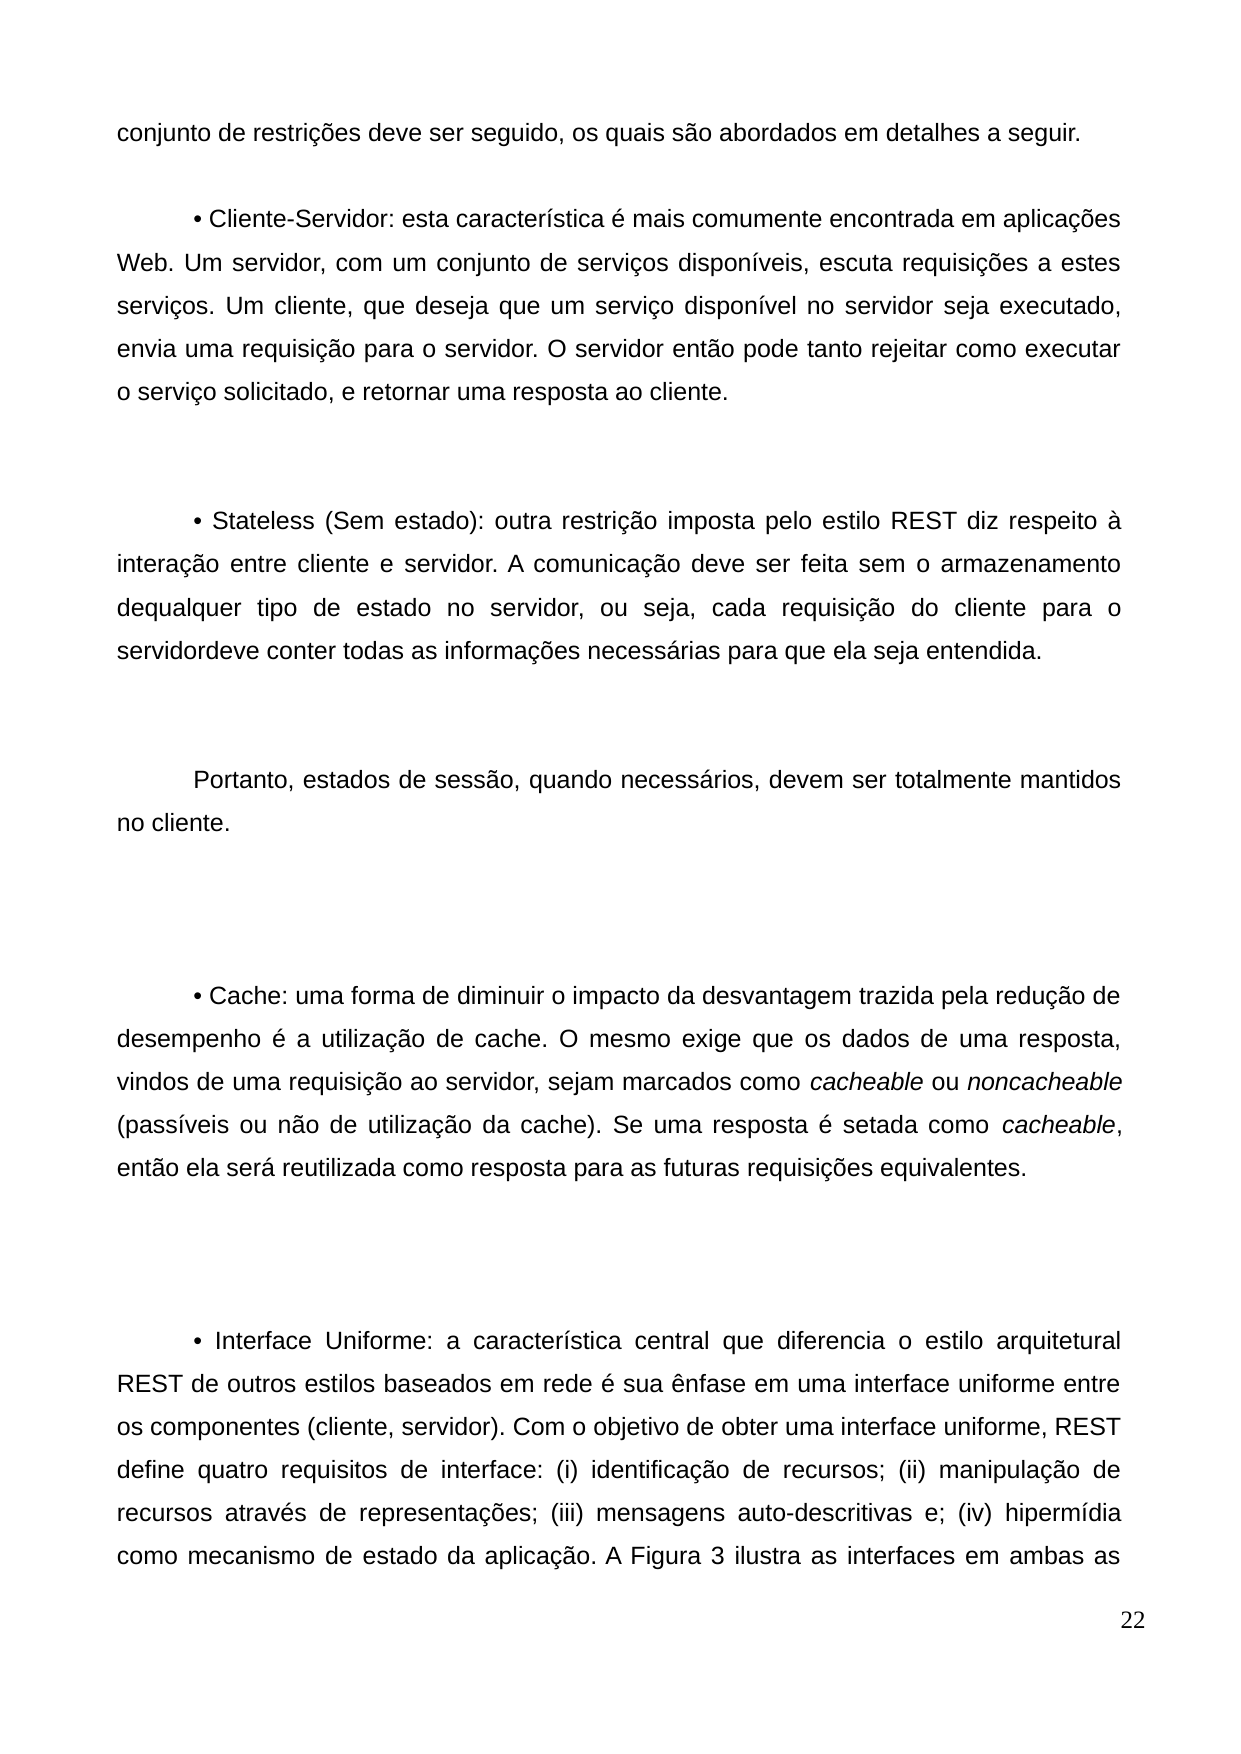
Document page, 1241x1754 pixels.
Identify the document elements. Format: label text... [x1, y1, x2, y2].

text • Stateless (Sem estado): outra restrição imposta pelo estilo REST diz respeito à interação entre cliente e servidor. A comunicação deve ser feita sem o armazenamento dequalquer tipo de estado no servidor, ou seja, cada requisição do cliente para o servidordeve conter todas as informações necessárias para que ela seja entendida. [117, 506, 1123, 664]
text Web. Um servidor, com um conjunto de serviços disponíveis, escuta requisições a estes serviços. Um cliente, que deseja que um serviço disponível no servidor seja executado, envia uma requisição para o servidor. O servidor então pode tanto rejeitar como executar o serviço solicitado, e retornar uma resposta ao cliente. [117, 247, 1123, 406]
text conjunto de restrições deve ser seguido, os quais são abordados em detalhes a seguir. [117, 118, 1123, 147]
text • Cache: uma forma de diminuir o impacto da desvantagem trazida pela redução de desempenho é a utilização de cache. O mesmo exige que os dados de uma resposta, vindos de uma requisição ao servidor, sejam marcados como cacheable ou noncacheable (passíveis ou não de utilização da cache). Se uma resposta é setada como cacheable, então ela será reutilizada como resposta para as futuras requisições equivalentes. [117, 981, 1123, 1182]
text • Cliente-Servidor: esta característica é mais comumente encontrada em aplicações [117, 204, 1123, 233]
text • Interface Uniforme: a característica central que diferencia o estilo arquitetural REST de outros estilos baseados em rede é sua ênfase em uma interface uniforme entre os componentes (cliente, servidor). Com o objetivo de obter uma interface uniforme, REST define quatro requisitos de interface: (i) identificação de recursos; (ii) manipulação de recursos através de representações; (iii) mensagens auto-descritivas e; (iv) hipermídia como mecanismo de estado da aplicação. A Figura 3 ilustra as interfaces em ambas as [117, 1326, 1123, 1570]
text Portanto, estados de sessão, quando necessários, devem ser totalmente mantidos no cliente. [117, 765, 1123, 837]
